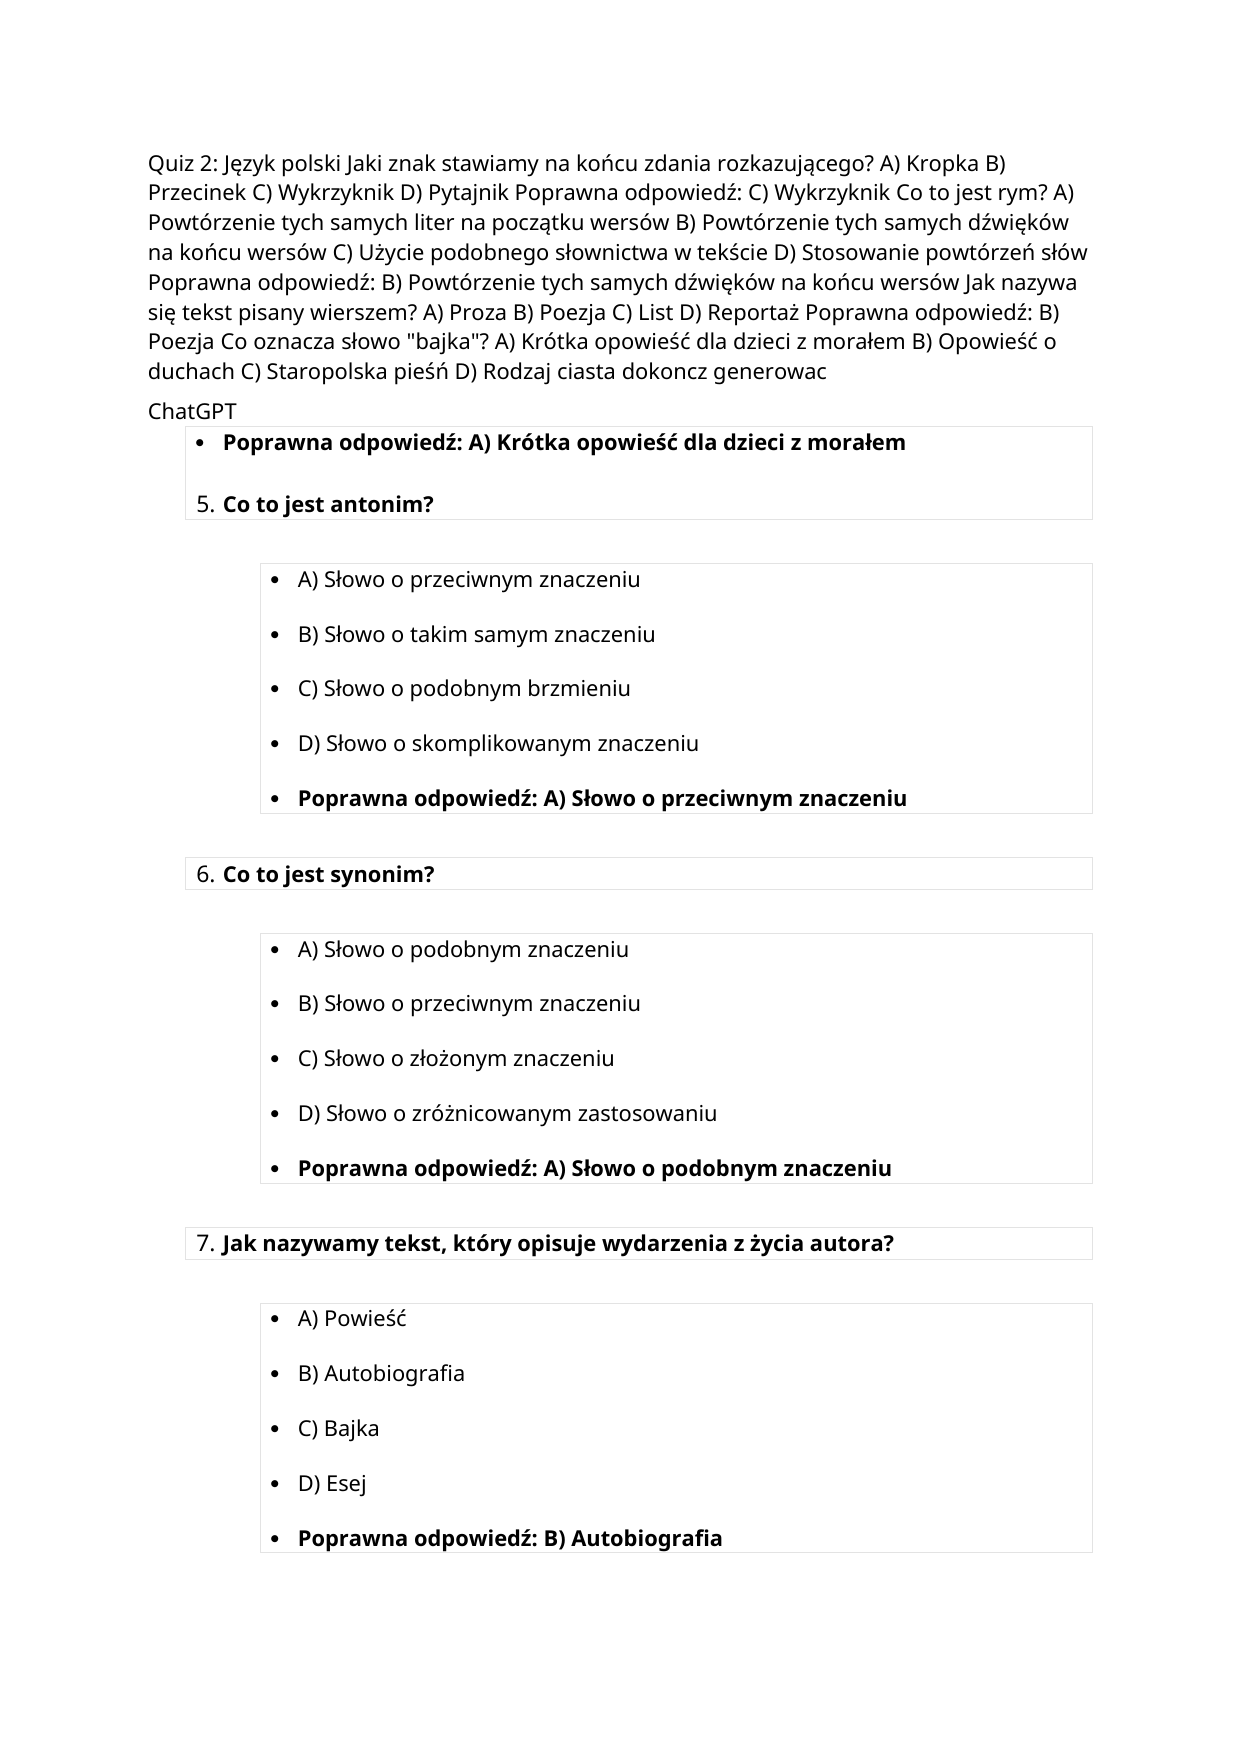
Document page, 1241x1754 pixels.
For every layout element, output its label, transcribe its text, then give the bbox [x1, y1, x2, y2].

list C) Bajka [261, 1412, 1092, 1443]
text ChatGPT [148, 396, 1093, 426]
list D) Słowo o skomplikowanym znaczeniu [261, 728, 1092, 758]
list Poprawna odpowiedź: A) Słowo o przeciwnym znaczeniu [261, 782, 1092, 813]
list A) Słowo o podobnym znaczeniu [261, 934, 1092, 963]
list A) Słowo o przeciwnym znaczeniu [261, 564, 1092, 593]
list Co to jest antonim? [186, 487, 1092, 519]
list Poprawna odpowiedź: A) Słowo o podobnym znaczeniu [261, 1152, 1092, 1183]
list B) Słowo o przeciwnym znaczeniu [261, 988, 1092, 1018]
list A) Powieść [261, 1304, 1092, 1333]
list Jak nazywamy tekst, który opisuje wydarzenia z życia autora? [186, 1228, 1092, 1259]
list Poprawna odpowiedź: B) Autobiografia [261, 1522, 1092, 1552]
list B) Autobiografia [261, 1358, 1092, 1388]
list Co to jest synonim? [186, 858, 1092, 889]
list C) Słowo o podobnym brzmieniu [261, 673, 1092, 703]
list D) Słowo o zróżnicowanym zastosowaniu [261, 1097, 1092, 1128]
list B) Słowo o takim samym znaczeniu [261, 618, 1092, 648]
list D) Esej [261, 1467, 1092, 1497]
text Quiz 2: Język polski Jaki znak stawiamy na końcu zdania rozkazującego? A) Kropka B) Przecinek C) Wykrzyknik D) Pytajnik Poprawna odpowiedź: C) Wykrzyknik Co to jest rym? A) Powtórzenie tych samych liter na początku wersów B) Powtórzenie tych samych dźwięków na końcu wersów C) Użycie podobnego słownictwa w tekście D) Stosowanie powtórzeń słów Poprawna odpowiedź: B) Powtórzenie tych samych dźwięków na końcu wersów Jak nazywa się tekst pisany wierszem? A) Proza B) Poezja C) List D) Reportaż Poprawna odpowiedź: B) Poezja Co oznacza słowo "bajka"? A) Krótka opowieść dla dzieci z morałem B) Opowieść o duchach C) Staropolska pieśń D) Rodzaj ciasta dokoncz generowac [148, 148, 1093, 386]
list C) Słowo o złożonym znaczeniu [261, 1043, 1092, 1073]
list Poprawna odpowiedź: A) Krótka opowieść dla dzieci z morałem [186, 427, 1092, 456]
